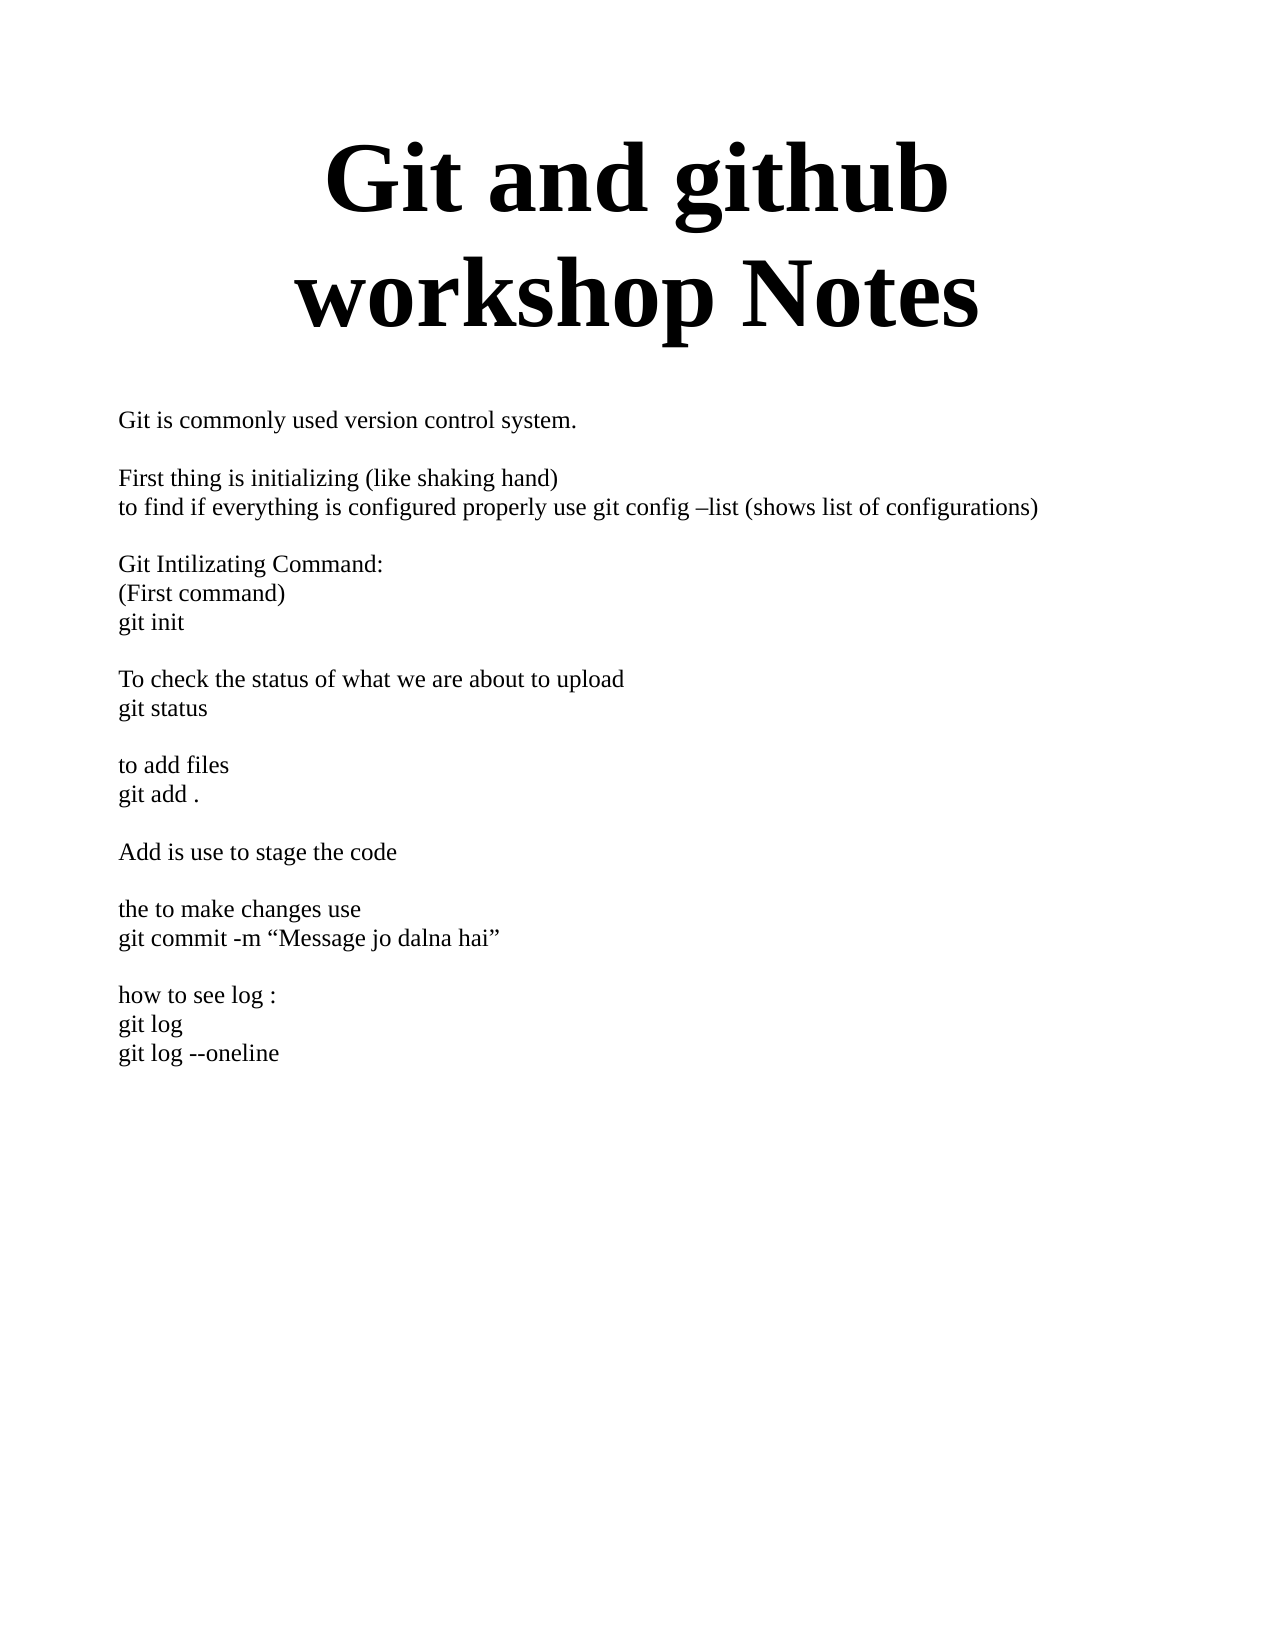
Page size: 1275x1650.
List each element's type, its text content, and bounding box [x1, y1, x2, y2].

text git log --oneline [118, 1038, 1157, 1067]
text git log [118, 1009, 1157, 1038]
text git add . [118, 779, 1157, 808]
text Git Intilizating Command: (First command) [118, 549, 1157, 607]
text Git and github workshop Notes [118, 118, 1157, 348]
text First thing is initializing (like shaking hand) [118, 463, 1157, 492]
text to add files [118, 751, 1157, 779]
text the to make changes use [118, 894, 1157, 923]
text Add is use to stage the code [118, 837, 1157, 866]
text To check the status of what we are about to upload [118, 664, 1157, 693]
text git init [118, 607, 1157, 636]
text to find if everything is configured properly use git config –list (shows list of configurations) [118, 492, 1157, 521]
text git status [118, 693, 1157, 722]
text how to see log : [118, 981, 1157, 1009]
text Git is commonly used version control system. [118, 406, 1157, 434]
text git commit -m “Message jo dalna hai” [118, 923, 1157, 952]
